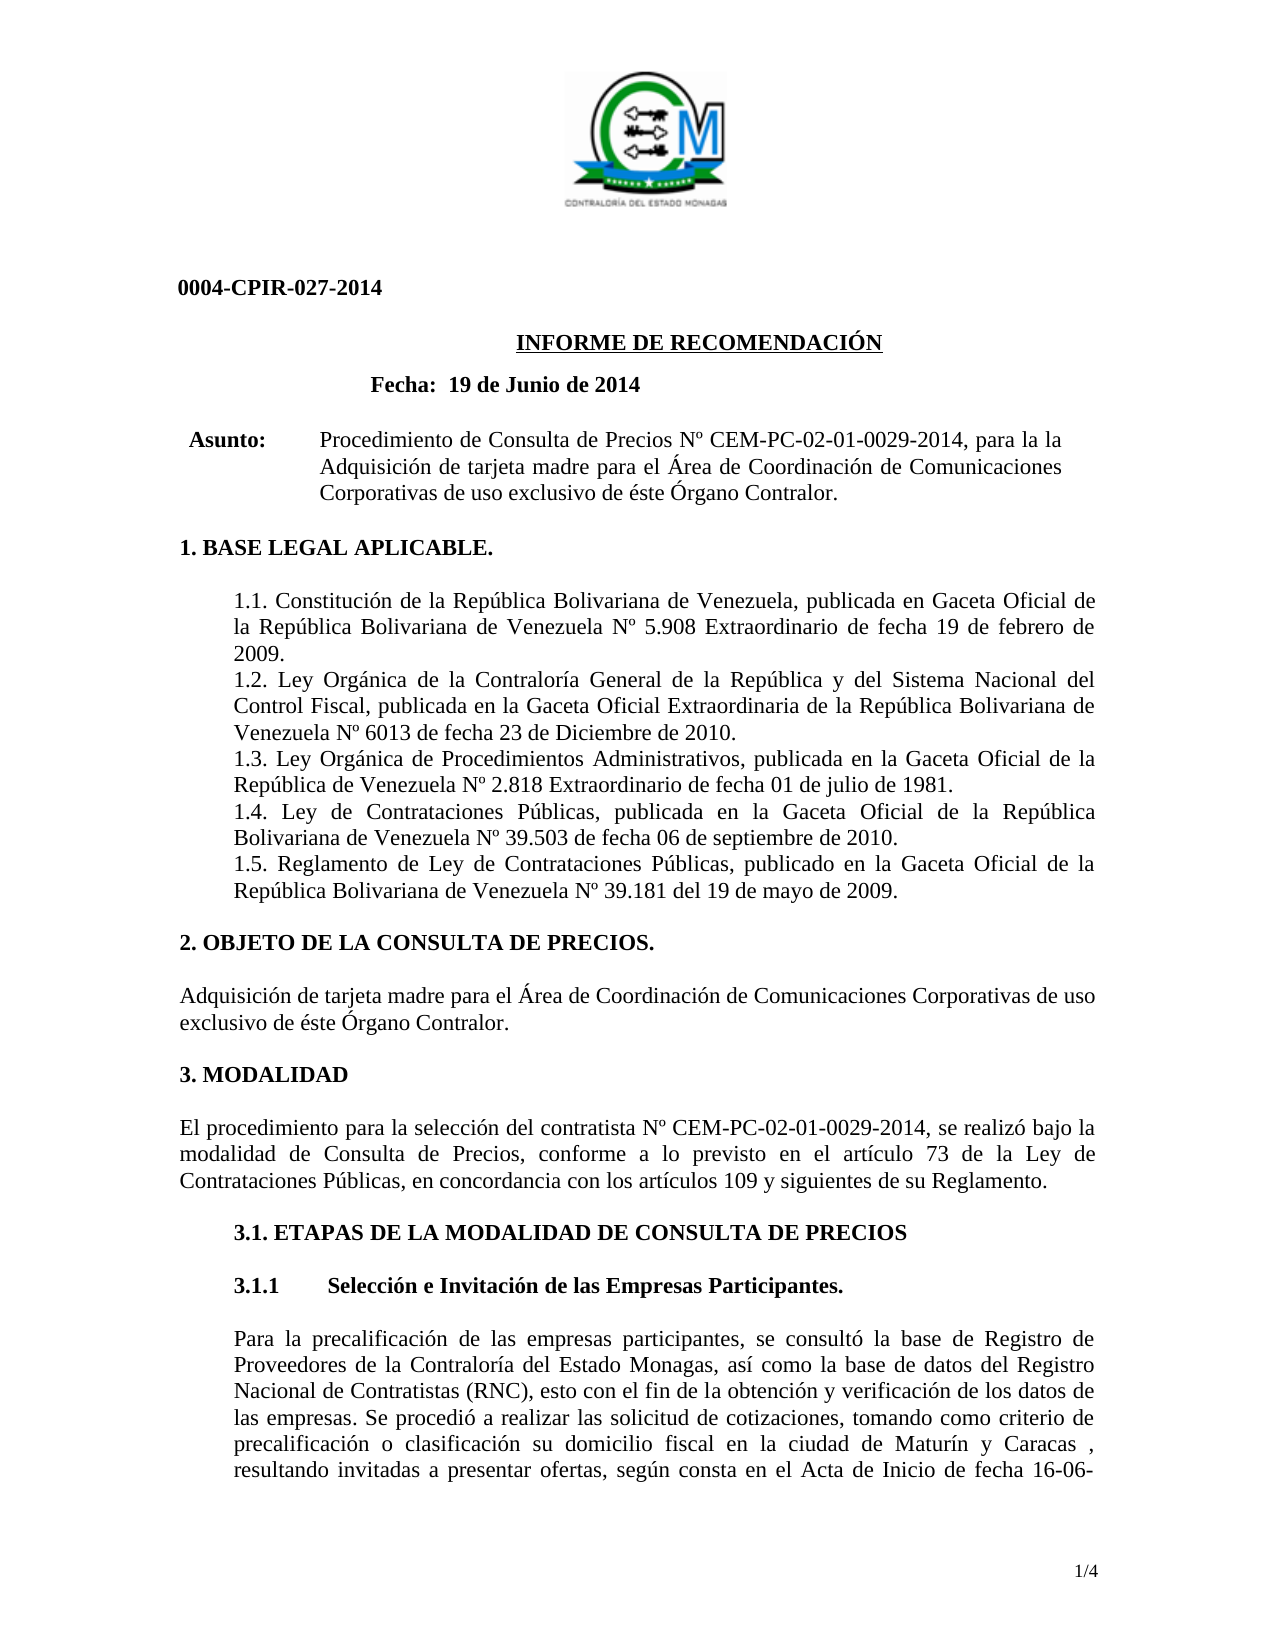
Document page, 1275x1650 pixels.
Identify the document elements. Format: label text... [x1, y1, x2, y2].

text 3.1. ETAPAS DE LA MODALIDAD DE CONSULTA DE PRECIOS [233, 1219, 1096, 1246]
text El procedimiento para la selección del contratista Nº CEM-PC-02-01-0029-2014, se realizó bajo la modalidad de Consulta de Precios, conforme a lo previsto en el artículo 73 de la Ley de Contrataciones Públicas, en concordancia con los artículos 109 y siguientes de su Reglamento. [179, 1114, 1096, 1193]
text 1.2. Ley Orgánica de la Contraloría General de la República y del Sistema Nacional del Control Fiscal, publicada en la Gaceta Oficial Extraordinaria de la República Bolivariana de Venezuela Nº 6013 de fecha 23 de Diciembre de 2010. [233, 666, 1095, 745]
text 1.3. Ley Orgánica de Procedimientos Administrativos, publicada en la Gaceta Oficial de la República de Venezuela Nº 2.818 Extraordinario de fecha 01 de julio de 1981. [233, 745, 1095, 798]
list Selección e Invitación de las Empresas Participantes. [233, 1272, 1096, 1298]
text 0004-CPIR-027-2014 [177, 274, 1098, 301]
text 3. MODALIDAD [179, 1061, 1096, 1088]
text 1.1. Constitución de la República Bolivariana de Venezuela, publicada en Gaceta Oficial de la República Bolivariana de Venezuela Nº 5.908 Extraordinario de fecha 19 de febrero de 2009. [233, 587, 1095, 666]
table_header Asunto: [177, 426, 308, 505]
text 1.5. Reglamento de Ley de Contrataciones Públicas, publicado en la Gaceta Oficial de la República Bolivariana de Venezuela Nº 39.181 del 19 de mayo de 2009. [233, 850, 1095, 903]
text 1. BASE LEGAL APLICABLE. [179, 534, 1096, 561]
text Para la precalificación de las empresas participantes, se consultó la base de Registro de Proveedores de la Contraloría del Estado Monagas, así como la base de datos del Registro Nacional de Contratistas (RNC), esto con el fin de la obtención y verificación de los datos de las empresas. Se procedió a realizar las solicitud de cotizaciones, tomando como criterio de precalificación o clasificación su domicilio fiscal en la ciudad de Maturín y Caracas , resultando invitadas a presentar ofertas, según consta en el Acta de Inicio de fecha 16-06- [233, 1325, 1094, 1483]
text 1.4. Ley de Contrataciones Públicas, publicada en la Gaceta Oficial de la República Bolivariana de Venezuela Nº 39.503 de fecha 06 de septiembre de 2010. [233, 798, 1095, 850]
table_header INFORME DE RECOMENDACIÓN [359, 313, 1039, 371]
table_header Procedimiento de Consulta de Precios Nº CEM-PC-02-01-0029-2014, para la la Adquisición de tarjeta madre para el Área de Coordinación de Comunicaciones Corporativas de uso exclusivo de éste Órgano Contralor. [308, 426, 1074, 505]
table_cell Fecha: 19 de Junio de 2014 [359, 371, 1039, 398]
text Adquisición de tarjeta madre para el Área de Coordinación de Comunicaciones Corporativas de uso exclusivo de éste Órgano Contralor. [179, 982, 1098, 1035]
picture [562, 69, 730, 210]
text 2. OBJETO DE LA CONSULTA DE PRECIOS. [179, 929, 1096, 956]
